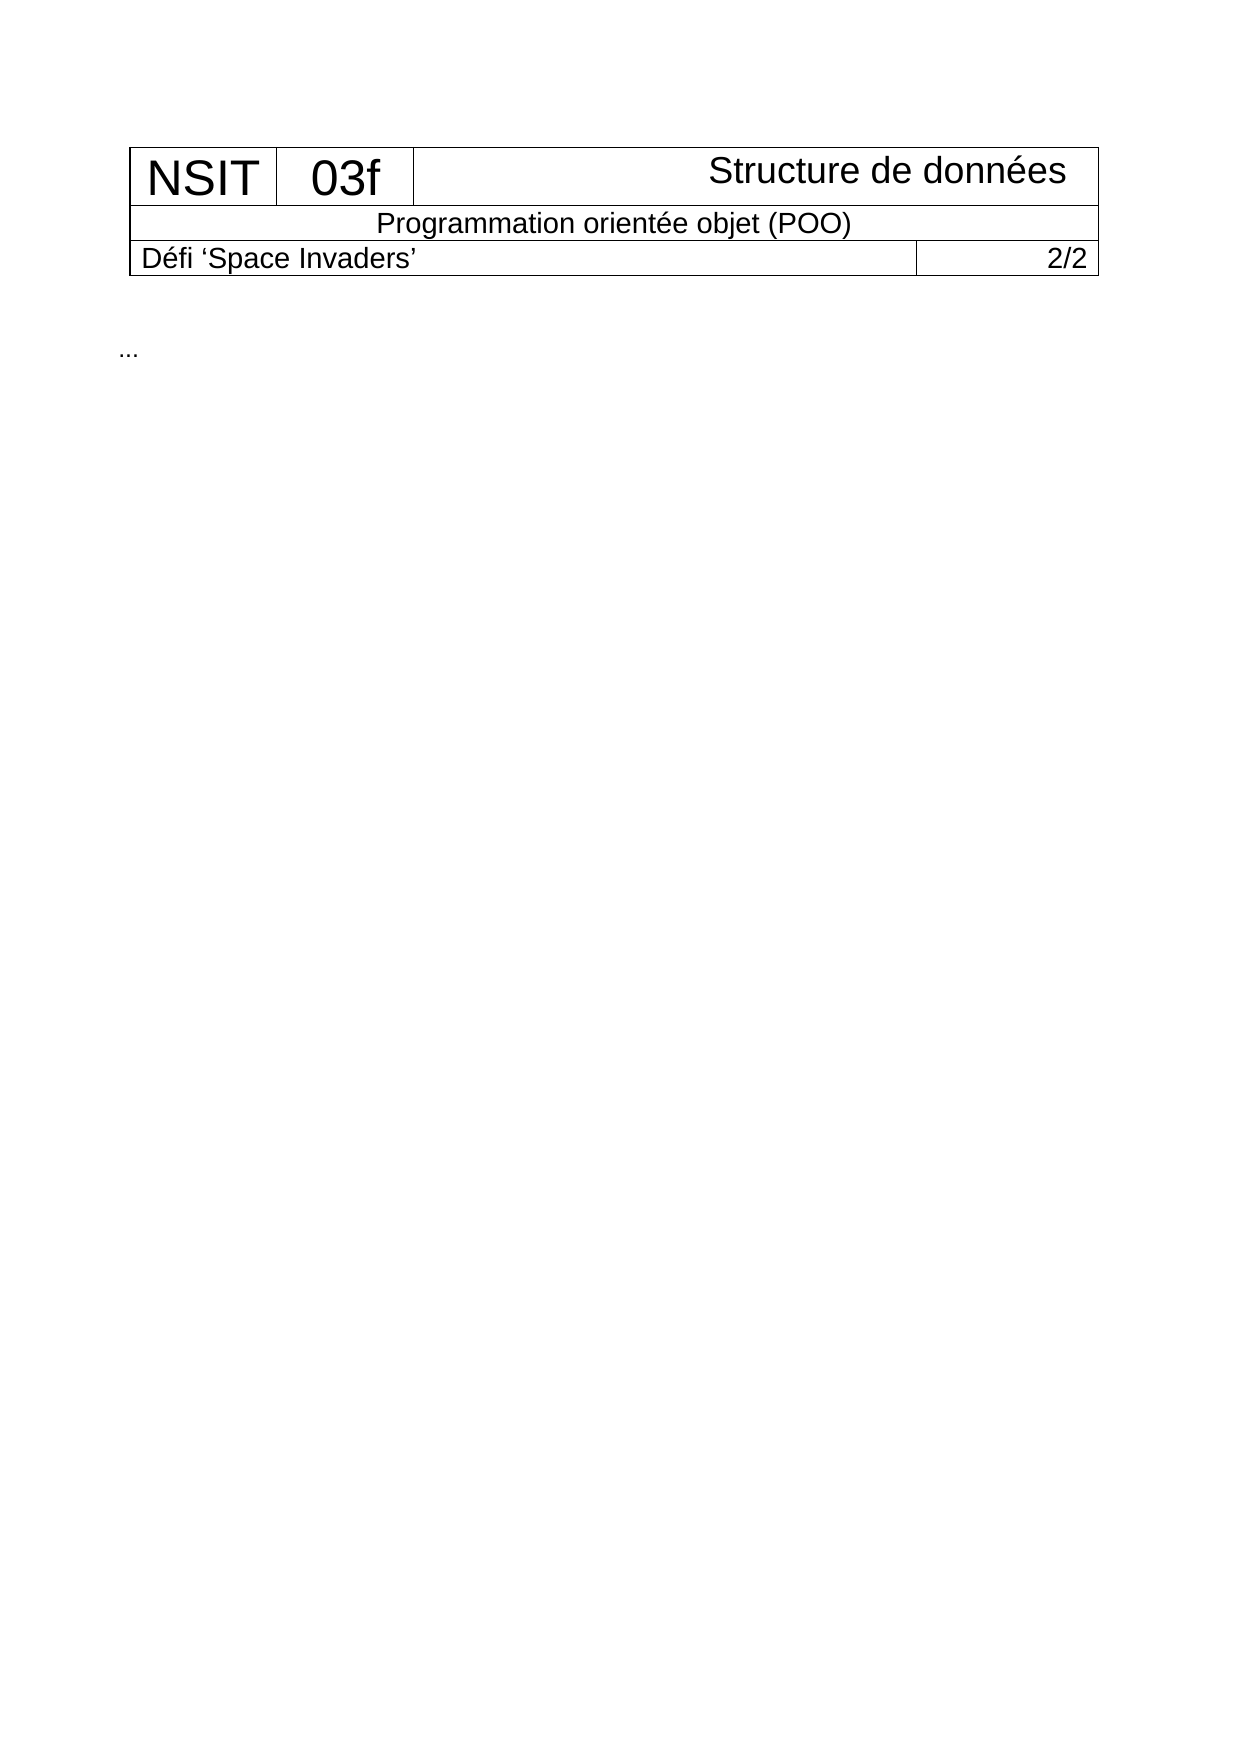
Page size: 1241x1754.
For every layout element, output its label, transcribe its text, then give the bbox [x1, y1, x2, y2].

text ... [118, 334, 1122, 363]
